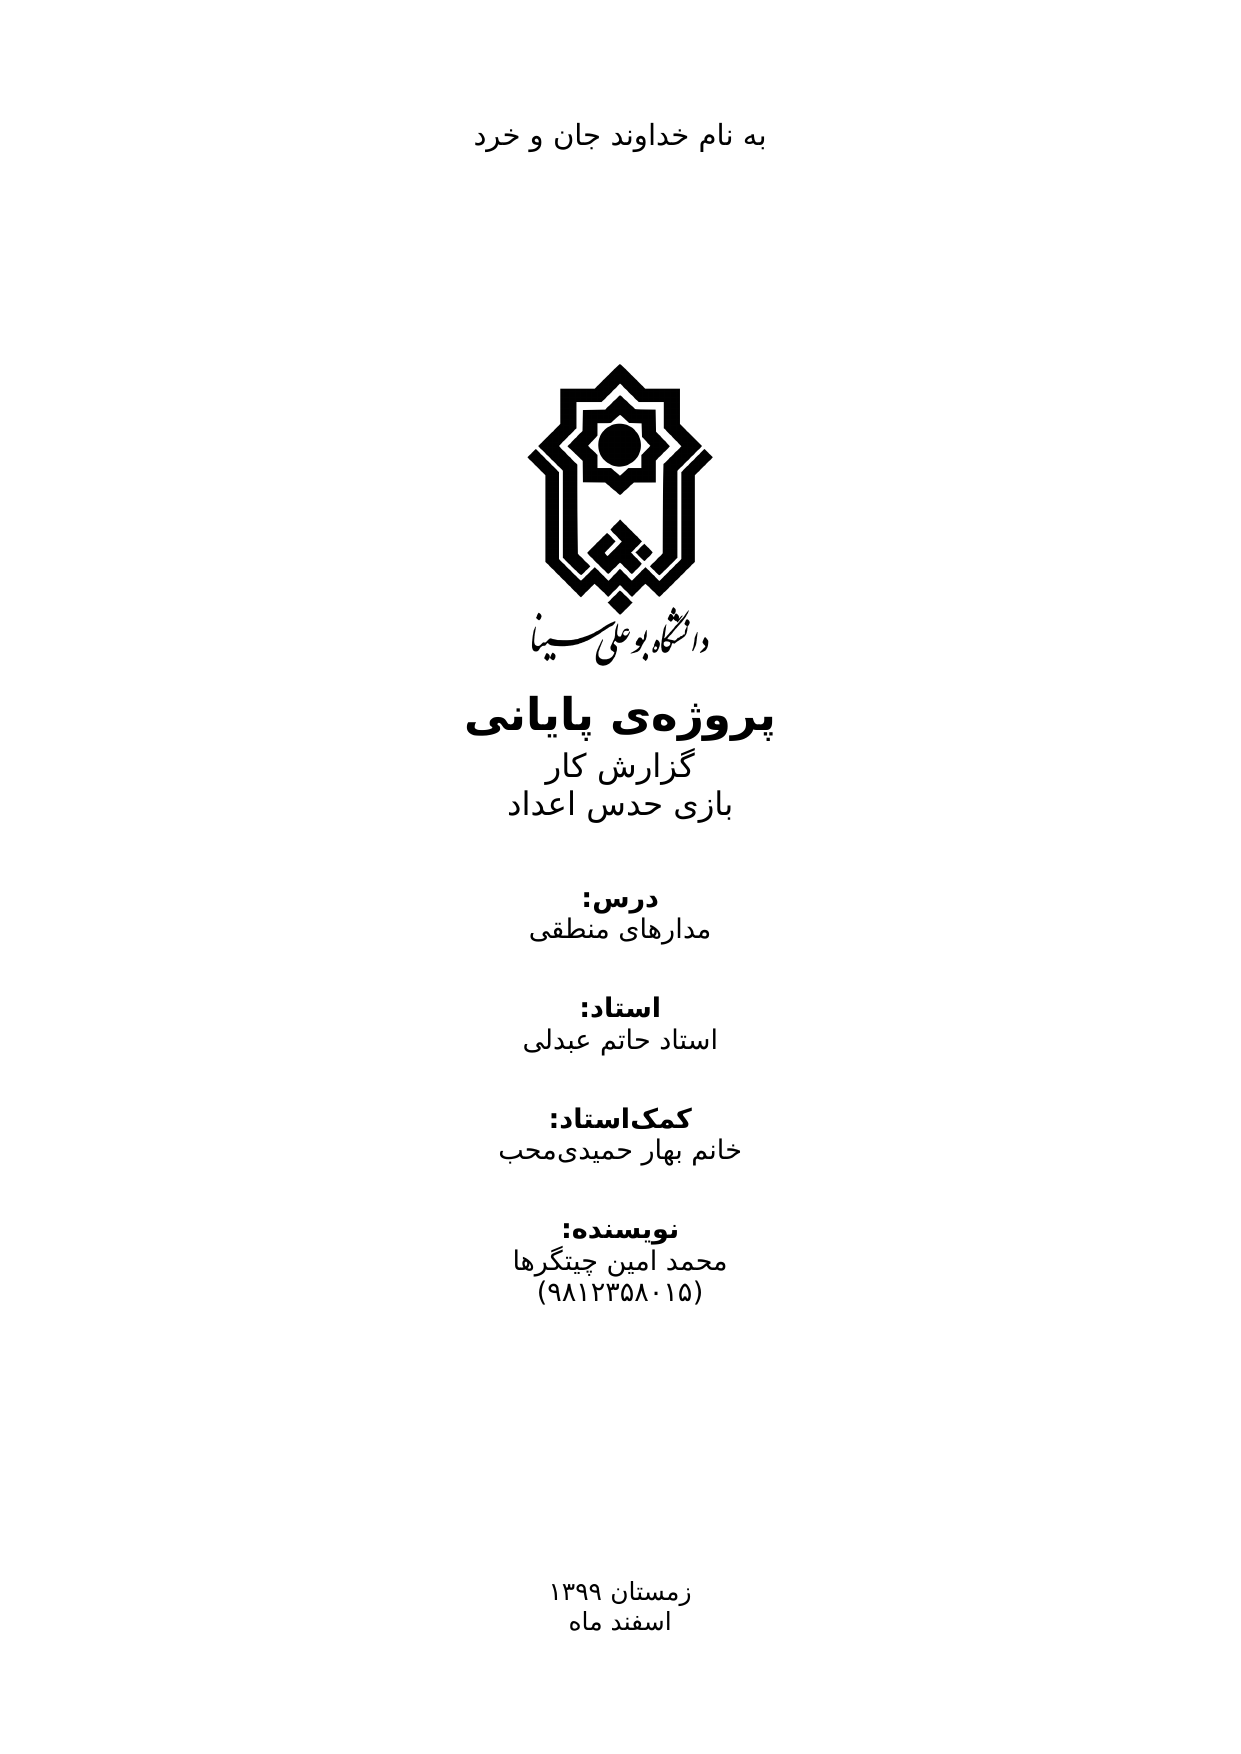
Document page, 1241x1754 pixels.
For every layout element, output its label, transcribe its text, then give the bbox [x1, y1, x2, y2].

text محمد امین چیتگرها [118, 1245, 1122, 1276]
text خانم بهار حمیدی‌محب [118, 1134, 1122, 1166]
text درس: [118, 882, 1122, 914]
text (۹۸۱۲۳۵۸۰۱۵) [118, 1276, 1122, 1308]
subtitle گزارش کار [118, 747, 1122, 785]
text نویسنده: [118, 1213, 1122, 1245]
title پروژه‌ی پایانی [118, 211, 1122, 741]
text استاد: [118, 992, 1122, 1024]
text به نام خداوند جان و خرد [118, 118, 1122, 152]
text مدارهای منطقی [118, 914, 1122, 945]
subtitle بازی حدس اعداد [118, 785, 1122, 823]
text کمک‌استاد: [118, 1103, 1122, 1134]
picture [463, 358, 777, 672]
text استاد حاتم عبدلی [118, 1024, 1122, 1056]
